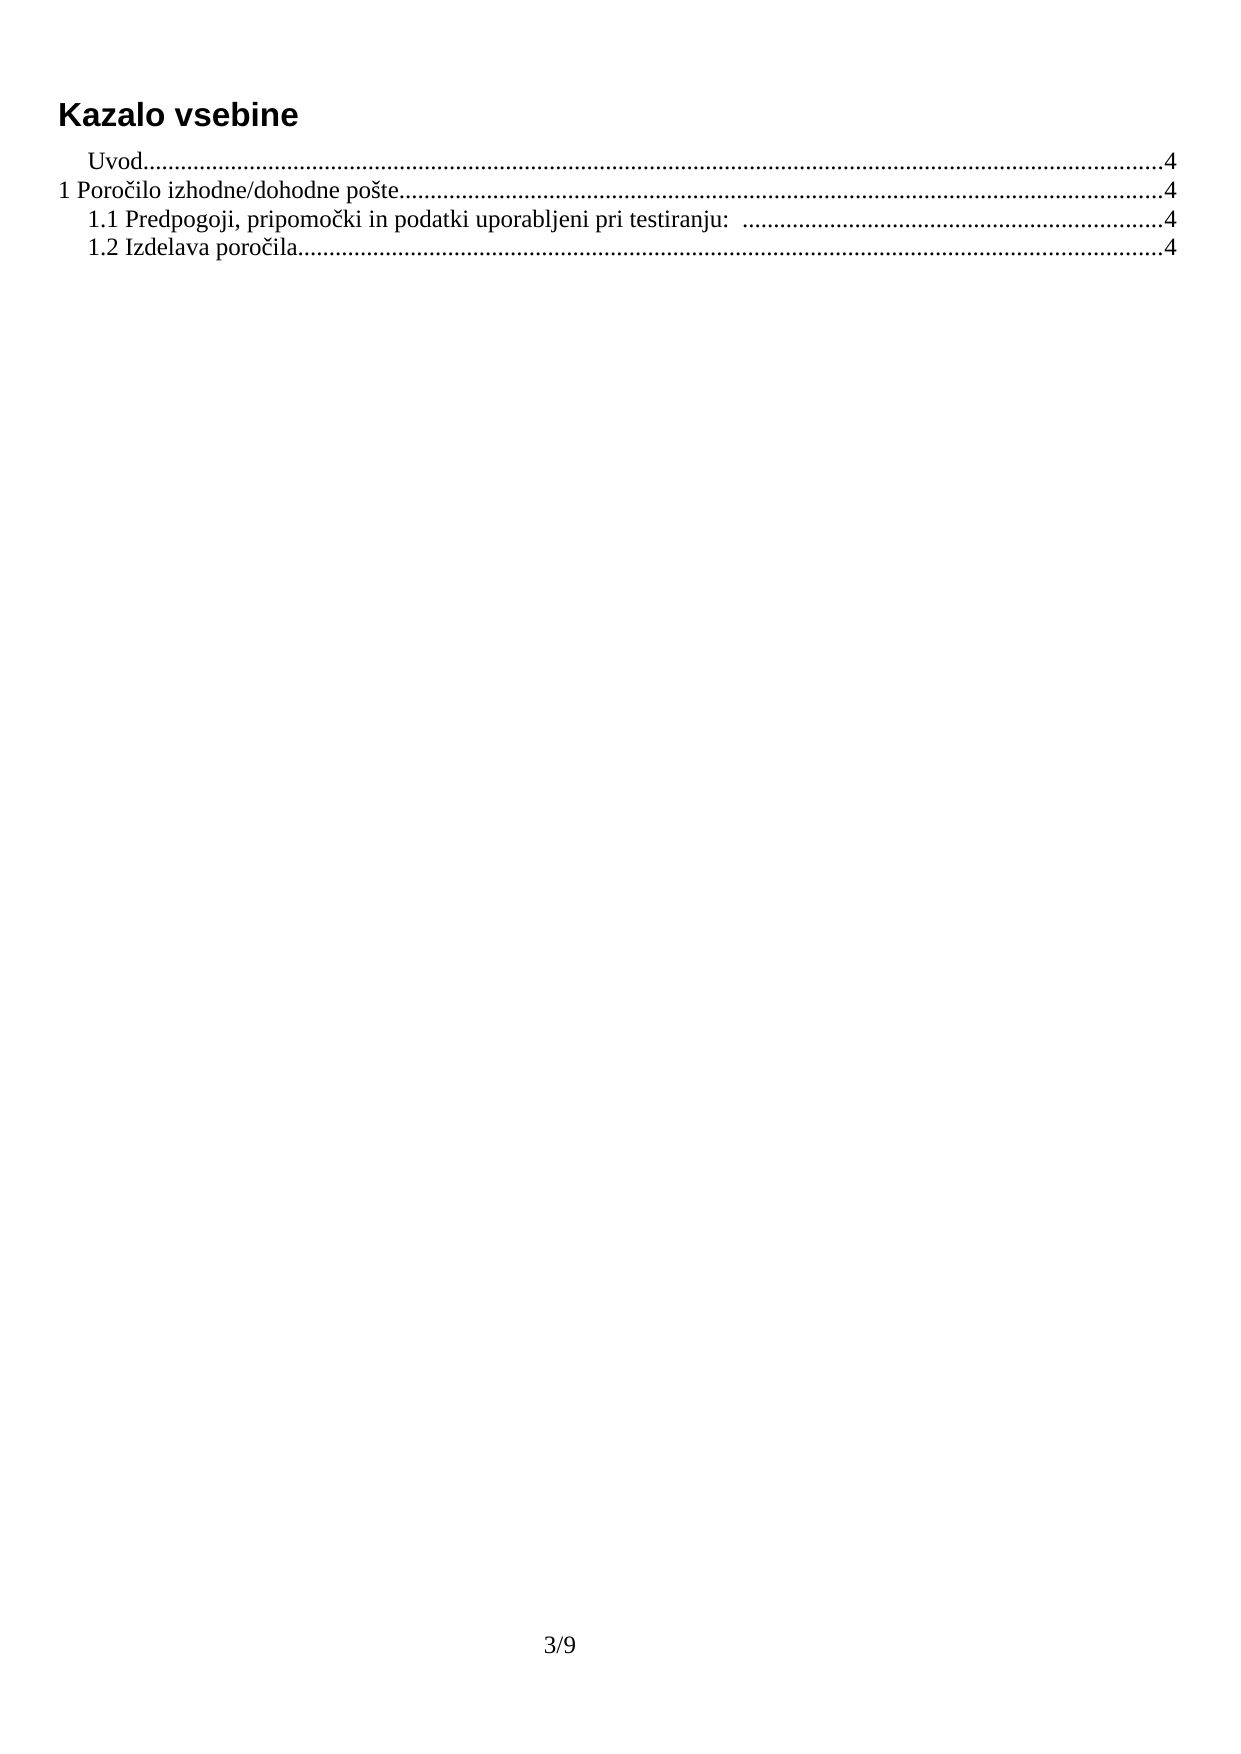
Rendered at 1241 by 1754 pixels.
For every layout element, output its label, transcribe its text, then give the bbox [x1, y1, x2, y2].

text 1 Poročilo izhodne/dohodne pošte. 4 [58, 175, 1177, 204]
subtitle Kazalo vsebine [58, 95, 1177, 134]
text 1.2 Izdelava poročila 4 [87, 232, 1177, 261]
text 1.1 Predpogoji, pripomočki in podatki uporabljeni pri testiranju: 4 [87, 204, 1177, 232]
text Uvod 4 [87, 146, 1177, 175]
